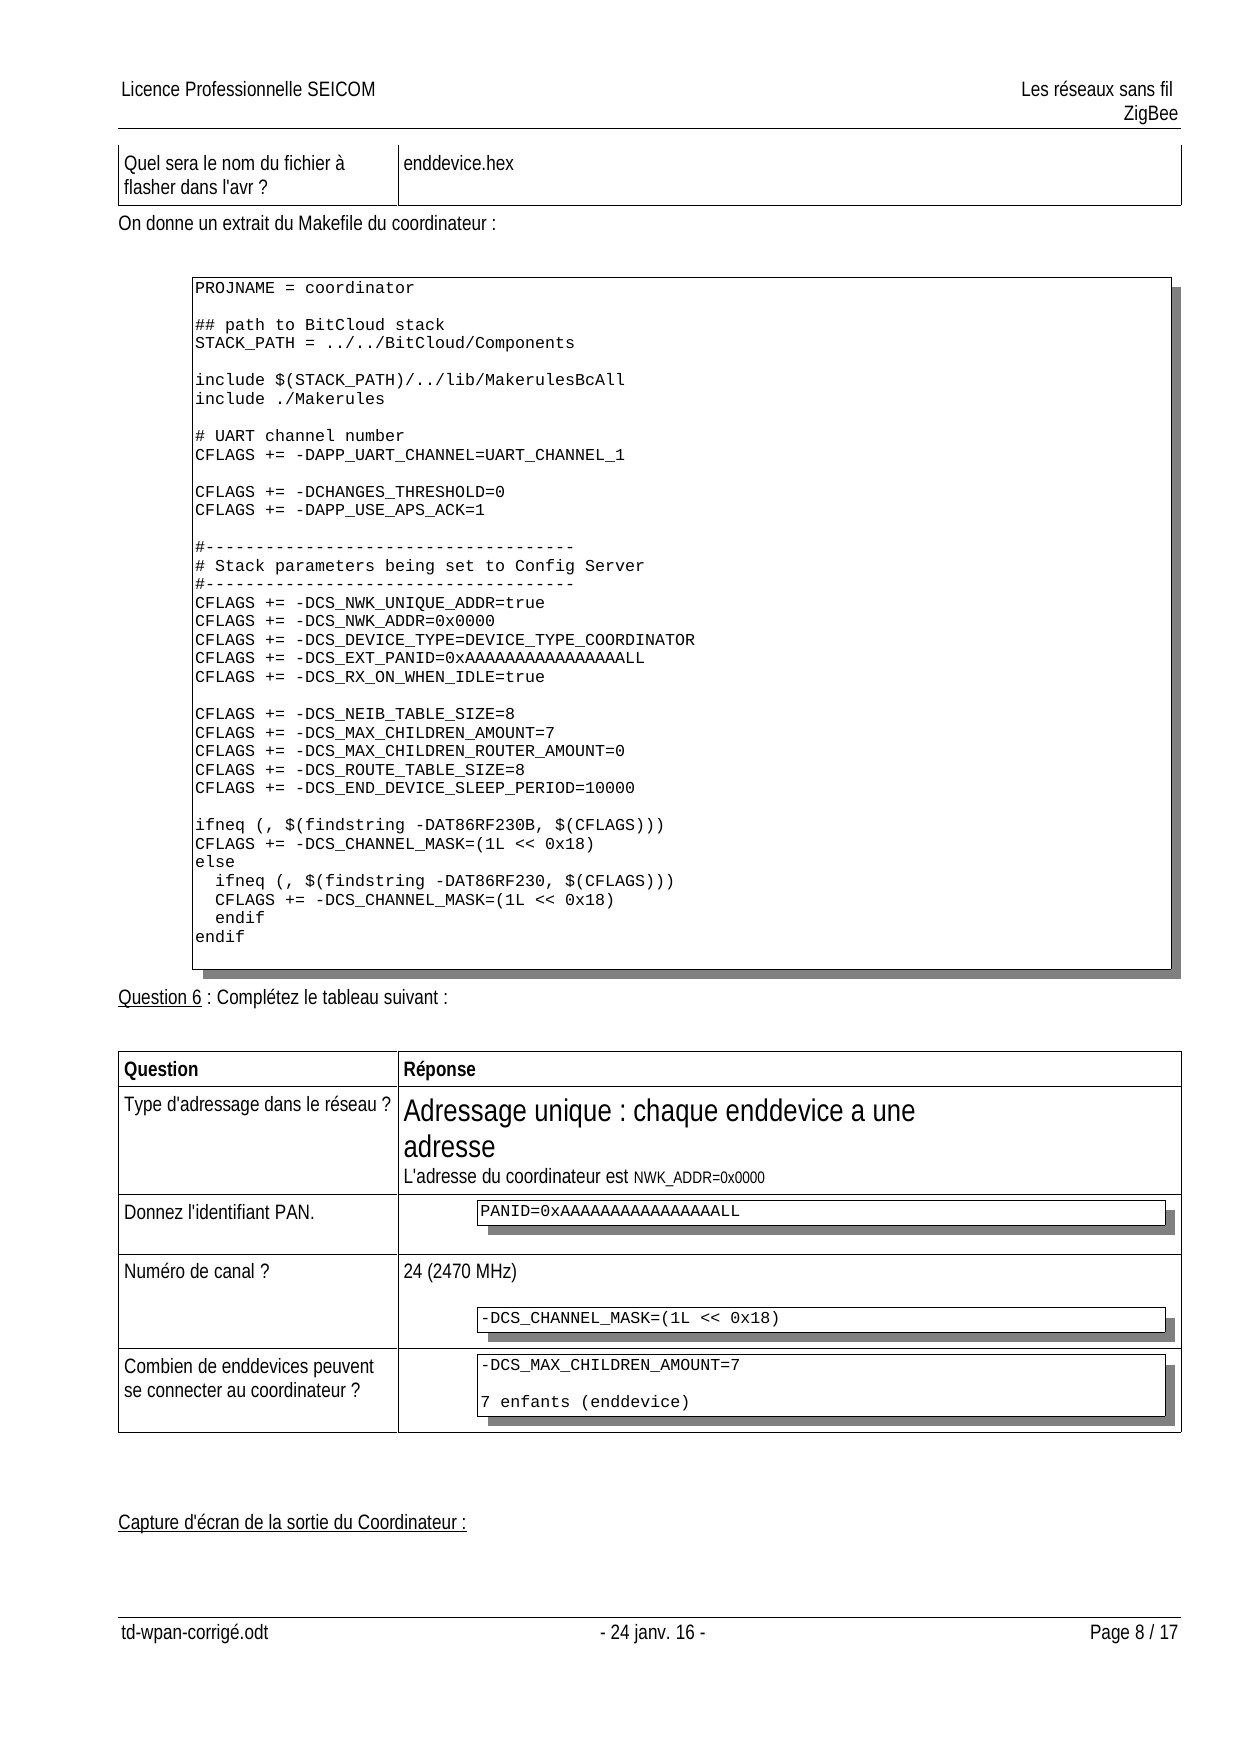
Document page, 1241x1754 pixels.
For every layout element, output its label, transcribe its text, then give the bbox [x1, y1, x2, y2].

text # UART channel number [193, 425, 1171, 443]
text CFLAGS += -DCS_CHANNEL_MASK=(1L << 0x18) [193, 888, 1171, 907]
text endif [193, 926, 1171, 947]
text include $(STACK_PATH)/../lib/MakerulesBcAll [193, 369, 1171, 388]
text #------------------------------------- [193, 573, 1171, 592]
text PROJNAME = coordinator [193, 278, 1171, 298]
text Capture d'écran de la sortie du Coordinateur : [118, 1510, 1181, 1534]
text CFLAGS += -DCS_ROUTE_TABLE_SIZE=8 [193, 759, 1171, 777]
table_header Réponse [399, 1052, 1181, 1086]
text CFLAGS += -DCS_DEVICE_TYPE=DEVICE_TYPE_COORDINATOR [193, 629, 1171, 647]
text CFLAGS += -DCS_END_DEVICE_SLEEP_PERIOD=10000 [193, 777, 1171, 799]
table_cell Adressage unique : chaque enddevice a une adresse L'adresse du coordinateur est NWK_ADDR=0x0000 [399, 1087, 1181, 1194]
table_cell Quel sera le nom du fichier à flasher dans l'avr ? [119, 145, 397, 205]
text include ./Makerules [193, 388, 1171, 409]
text CFLAGS += -DCS_NWK_ADDR=0x0000 [193, 610, 1171, 629]
text CFLAGS += -DCS_RX_ON_WHEN_IDLE=true [193, 666, 1171, 687]
text CFLAGS += -DCS_MAX_CHILDREN_AMOUNT=7 [193, 722, 1171, 740]
text CFLAGS += -DCHANGES_THRESHOLD=0 [193, 481, 1171, 499]
text STACK_PATH = ../../BitCloud/Components [193, 332, 1171, 354]
text Question 6 : Complétez le tableau suivant : [118, 985, 1181, 1009]
text CFLAGS += -DCS_NWK_UNIQUE_ADDR=true [193, 592, 1171, 610]
text CFLAGS += -DAPP_USE_APS_ACK=1 [193, 499, 1171, 521]
text # Stack parameters being set to Config Server [193, 555, 1171, 573]
text CFLAGS += -DAPP_UART_CHANNEL=UART_CHANNEL_1 [193, 443, 1171, 465]
text CFLAGS += -DCS_NEIB_TABLE_SIZE=8 [193, 703, 1171, 722]
table_cell Type d'adressage dans le réseau ? [119, 1087, 397, 1194]
table_cell enddevice.hex [399, 145, 1181, 205]
text ## path to BitCloud stack [193, 314, 1171, 332]
table_cell Combien de enddevices peuvent se connecter au coordinateur ? [119, 1349, 397, 1432]
text #------------------------------------- [193, 536, 1171, 555]
text ifneq (, $(findstring -DAT86RF230, $(CFLAGS))) [193, 870, 1171, 888]
text else [193, 851, 1171, 870]
table_cell -DCS_MAX_CHILDREN_AMOUNT=7 7 enfants (enddevice) [399, 1349, 1181, 1432]
table_cell Donnez l'identifiant PAN. [119, 1195, 397, 1254]
text ifneq (, $(findstring -DAT86RF230B, $(CFLAGS))) [193, 814, 1171, 833]
table_cell 24 (2470 MHz) -DCS_CHANNEL_MASK=(1L << 0x18) [399, 1255, 1181, 1348]
text CFLAGS += -DCS_MAX_CHILDREN_ROUTER_AMOUNT=0 [193, 740, 1171, 759]
text CFLAGS += -DCS_EXT_PANID=0xAAAAAAAAAAAAAAAALL [193, 647, 1171, 666]
text endif [193, 907, 1171, 926]
table_cell PANID=0xAAAAAAAAAAAAAAAALL [399, 1195, 1181, 1254]
table_header Question [119, 1052, 397, 1086]
table_cell Numéro de canal ? [119, 1255, 397, 1348]
text On donne un extrait du Makefile du coordinateur : [118, 211, 1181, 235]
text CFLAGS += -DCS_CHANNEL_MASK=(1L << 0x18) [193, 833, 1171, 851]
